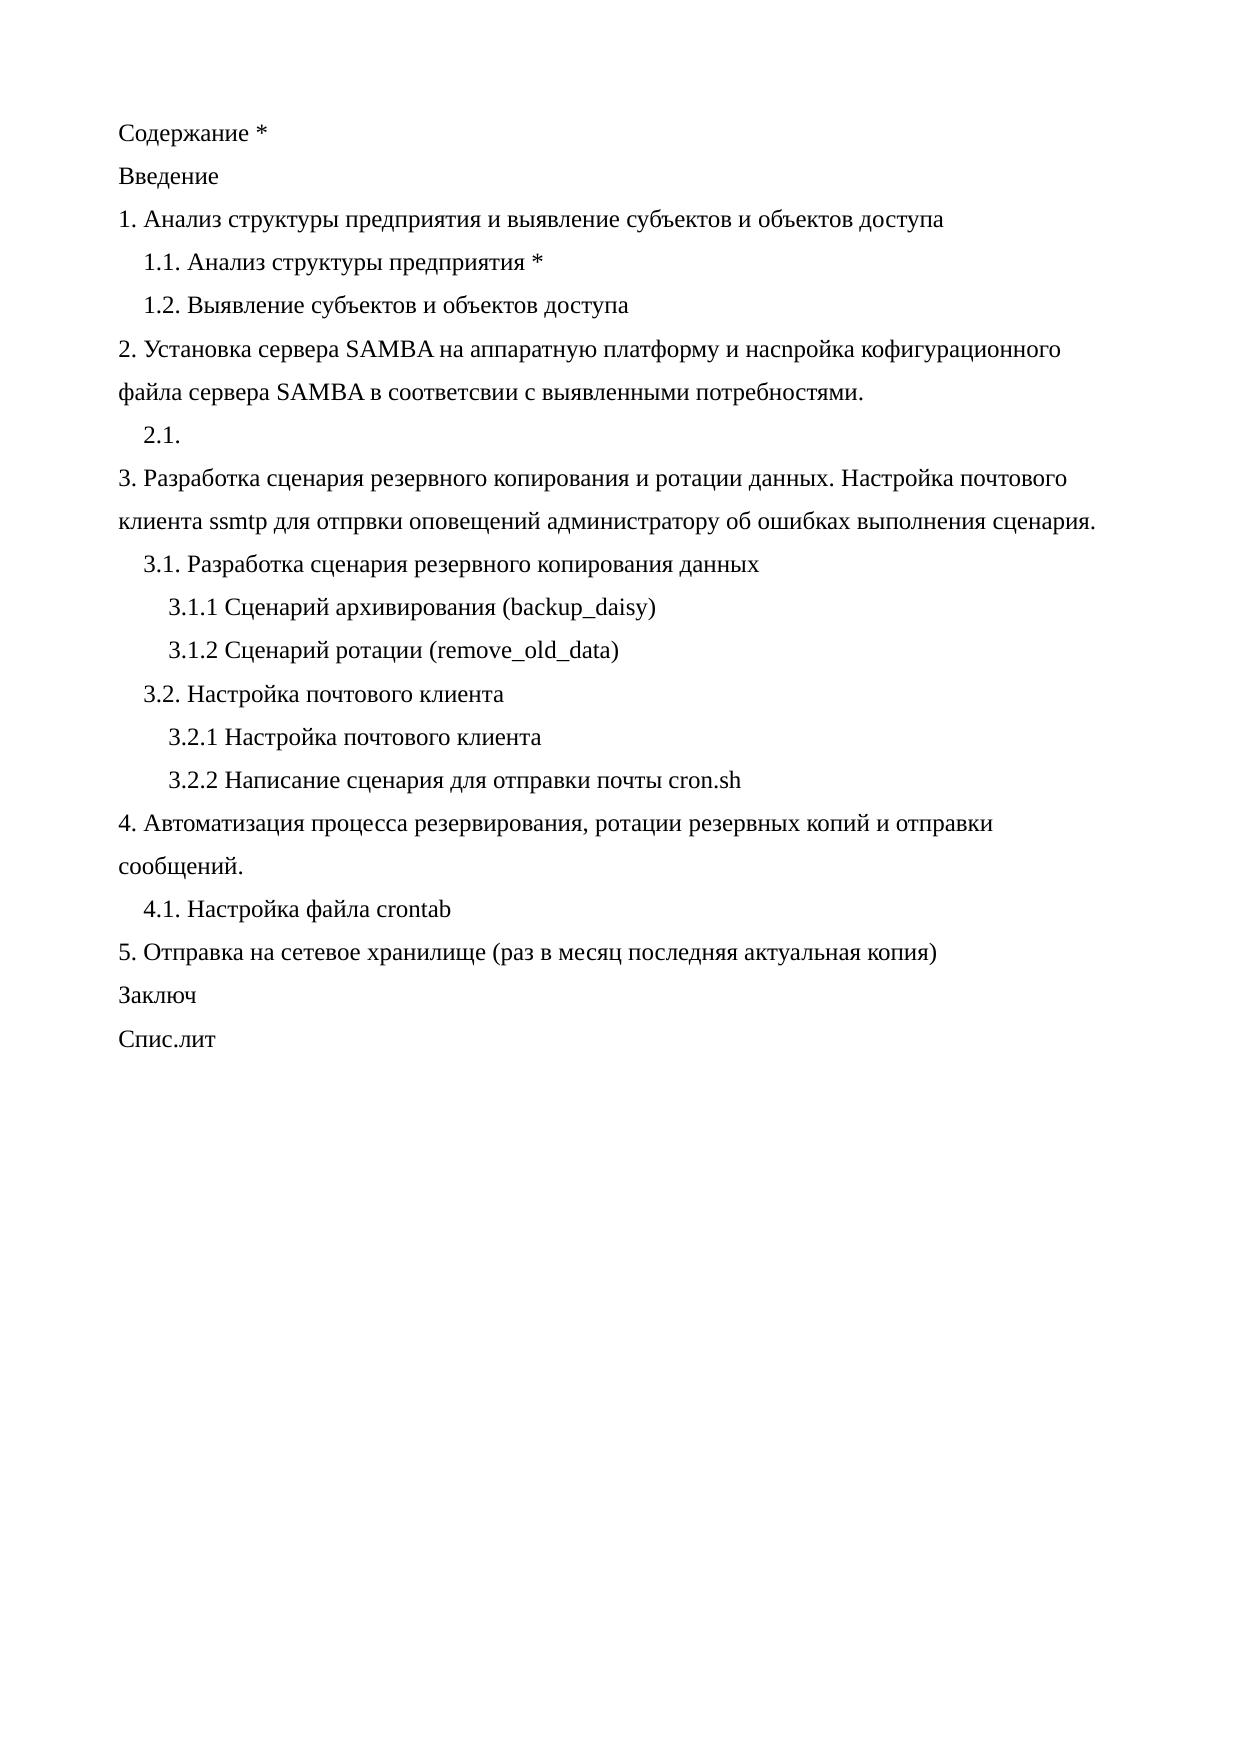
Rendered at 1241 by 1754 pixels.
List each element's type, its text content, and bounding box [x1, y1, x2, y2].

text Содержание * [118, 118, 1122, 147]
text 1.2. Выявление субъектов и объектов доступа [118, 291, 1122, 319]
text 4. Автоматизация процесса резервирования, ротации резервных копий и отправки сообщений. [118, 808, 1122, 880]
text 1. Анализ структуры предприятия и выявление субъектов и объектов доступа [118, 204, 1122, 233]
text 3.2.1 Настройка почтового клиента [118, 722, 1122, 751]
text Введение [118, 161, 1122, 190]
text 2. Установка сервера SAMBA на аппаратную платформу и наcnройка кофигурационного файла сервера SAMBA в соответсвии с выявленными потребностями. [118, 334, 1122, 406]
text 3.1. Разработка сценария резервного копирования данных [118, 549, 1122, 578]
text 1.1. Анализ структуры предприятия * [118, 247, 1122, 276]
text 3.1.2 Сценарий ротации (remove_old_data) [118, 636, 1122, 664]
text 3.1.1 Сценарий архивирования (backup_daisy) [118, 592, 1122, 621]
text Заключ [118, 981, 1122, 1009]
text Спис.лит [118, 1024, 1122, 1052]
text 2.1. [118, 420, 1122, 449]
text 5. Отправка на сетевое хранилище (раз в месяц последняя актуальная копия) [118, 937, 1122, 966]
text 4.1. Настройка файла crontab [118, 894, 1122, 923]
text 3.2. Настройка почтового клиента [118, 679, 1122, 707]
text 3.2.2 Написание сценария для отправки почты cron.sh [118, 765, 1122, 794]
text 3. Разработка сценария резервного копирования и ротации данных. Настройка почтового клиента ssmtp для отпрвки оповещений администратору об ошибках выполнения сценария. [118, 463, 1122, 535]
